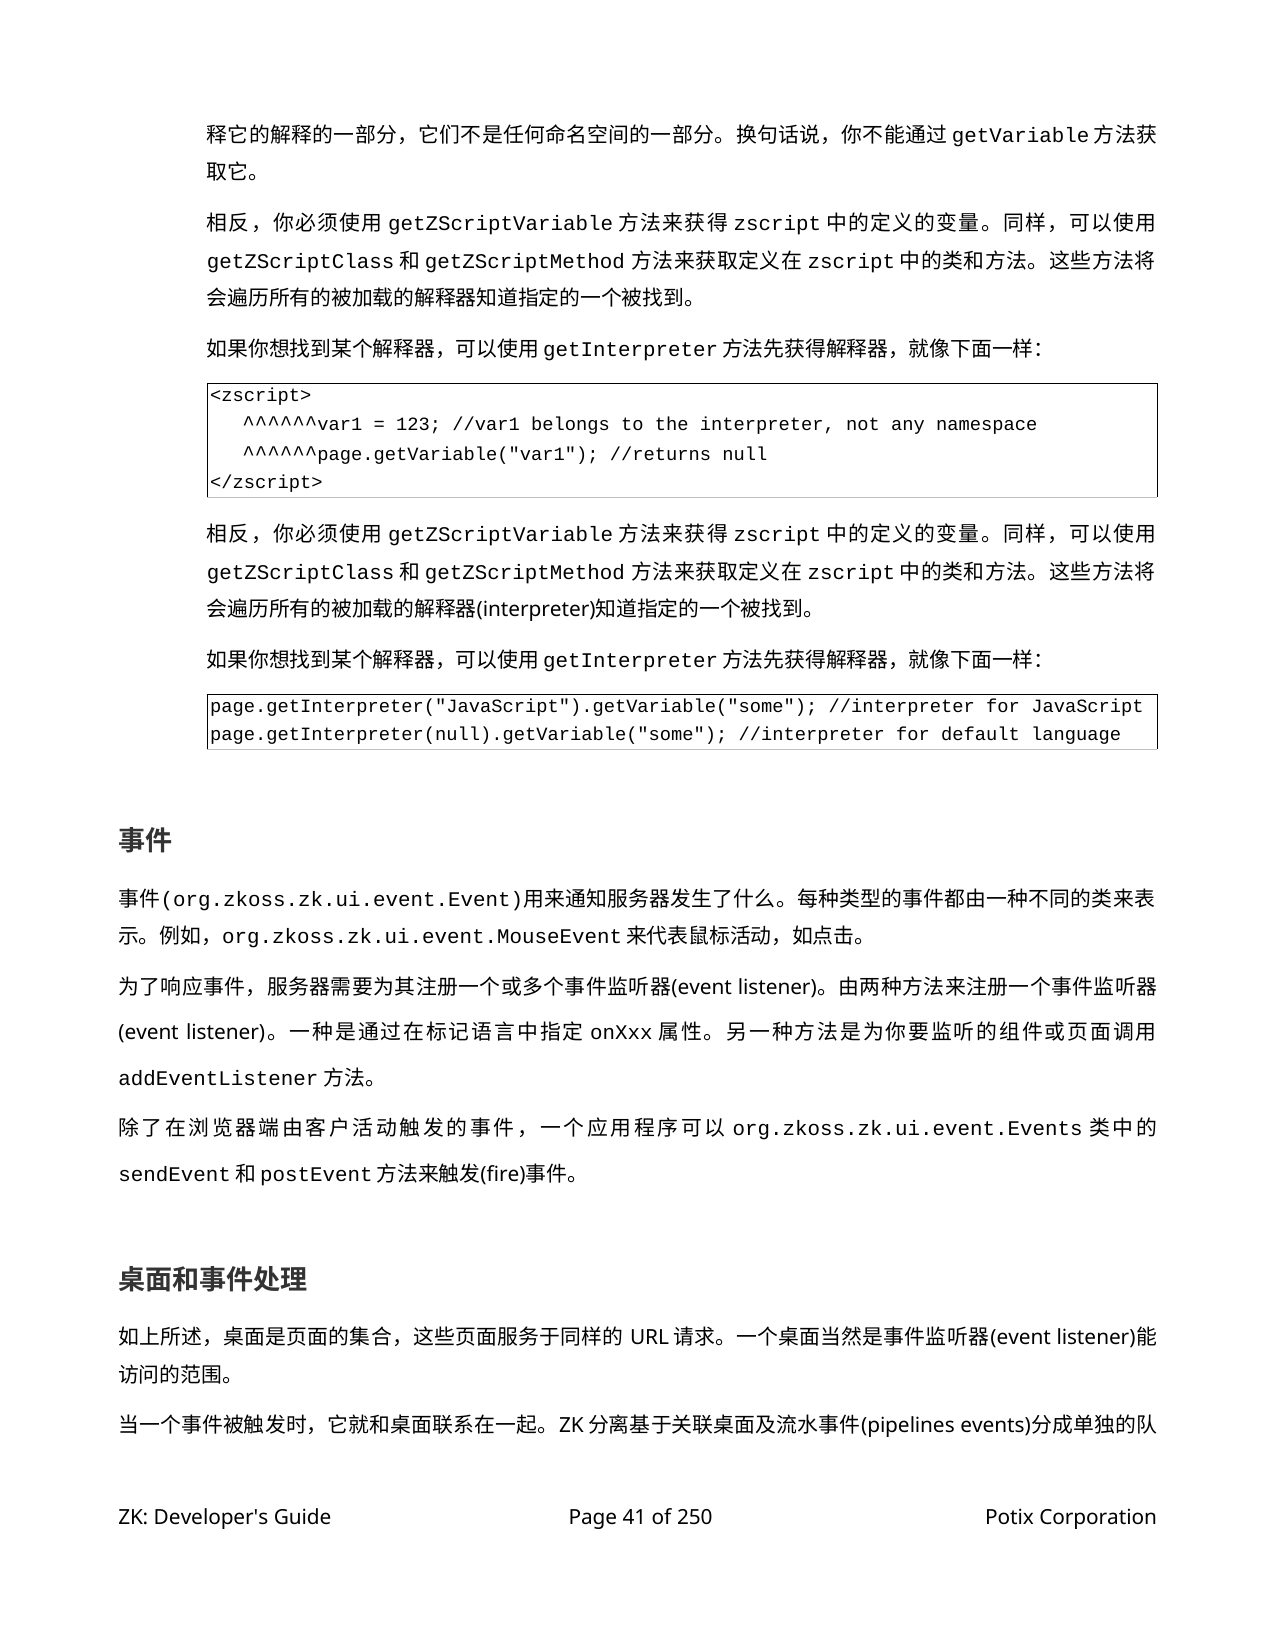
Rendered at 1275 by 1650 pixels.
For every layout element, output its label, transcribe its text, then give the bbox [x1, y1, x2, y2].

text ^^^^^^page.getVariable("var1"); //returns null [208, 440, 1157, 467]
text 相反，你必须使用getZScriptVariable方法来获得zscript中的定义的变量。同样，可以使用getZScriptClass和getZScriptMethod 方法来获取定义在zscript中的类和方法。这些方法将会遍历所有的被加载的解释器(interpreter)知道指定的一个被找到。 [207, 517, 1157, 623]
text 当一个事件被触发时，它就和桌面联系在一起。ZK分离基于关联桌面及流水事件(pipelines events)分成单独的队 [118, 1409, 1157, 1439]
text page.getInterpreter("JavaScript").getVariable("some"); //interpreter for JavaScript [208, 695, 1157, 718]
text page.getInterpreter(null).getVariable("some"); //interpreter for default language [208, 721, 1157, 749]
text 为了响应事件，服务器需要为其注册一个或多个事件监听器(event listener)。由两种方法来注册一个事件监听器(event listener)。一种是通过在标记语言中指定onXxx属性。另一种方法是为你要监听的组件或页面调用addEventListener 方法。 [118, 971, 1157, 1091]
text </zscript> [208, 469, 1157, 497]
text 如果你想找到某个解释器，可以使用getInterpreter方法先获得解释器，就像下面一样： [207, 332, 1157, 363]
text 如上所述，桌面是页面的集合，这些页面服务于同样的URL请求。一个桌面当然是事件监听器(event listener)能访问的范围。 [118, 1321, 1157, 1388]
text ^^^^^^var1 = 123; //var1 belongs to the interpreter, not any namespace [208, 411, 1157, 437]
subtitle 桌面和事件处理 [118, 1258, 1157, 1297]
text <zscript> [208, 384, 1157, 408]
text 相反，你必须使用getZScriptVariable方法来获得zscript中的定义的变量。同样，可以使用getZScriptClass和getZScriptMethod 方法来获取定义在zscript中的类和方法。这些方法将会遍历所有的被加载的解释器知道指定的一个被找到。 [207, 206, 1157, 312]
text 释它的解释的一部分，它们不是任何命名空间的一部分。换句话说，你不能通过getVariable方法获取它。 [207, 118, 1157, 186]
text 如果你想找到某个解释器，可以使用getInterpreter方法先获得解释器，就像下面一样： [207, 643, 1157, 674]
subtitle 事件 [118, 819, 1157, 858]
text 事件(org.zkoss.zk.ui.event.Event)用来通知服务器发生了什么。每种类型的事件都由一种不同的类来表示。例如，org.zkoss.zk.ui.event.MouseEvent来代表鼠标活动，如点击。 [118, 882, 1157, 950]
text 除了在浏览器端由客户活动触发的事件，一个应用程序可以org.zkoss.zk.ui.event.Events类中的sendEvent和postEvent方法来触发(fire)事件。 [118, 1112, 1157, 1187]
